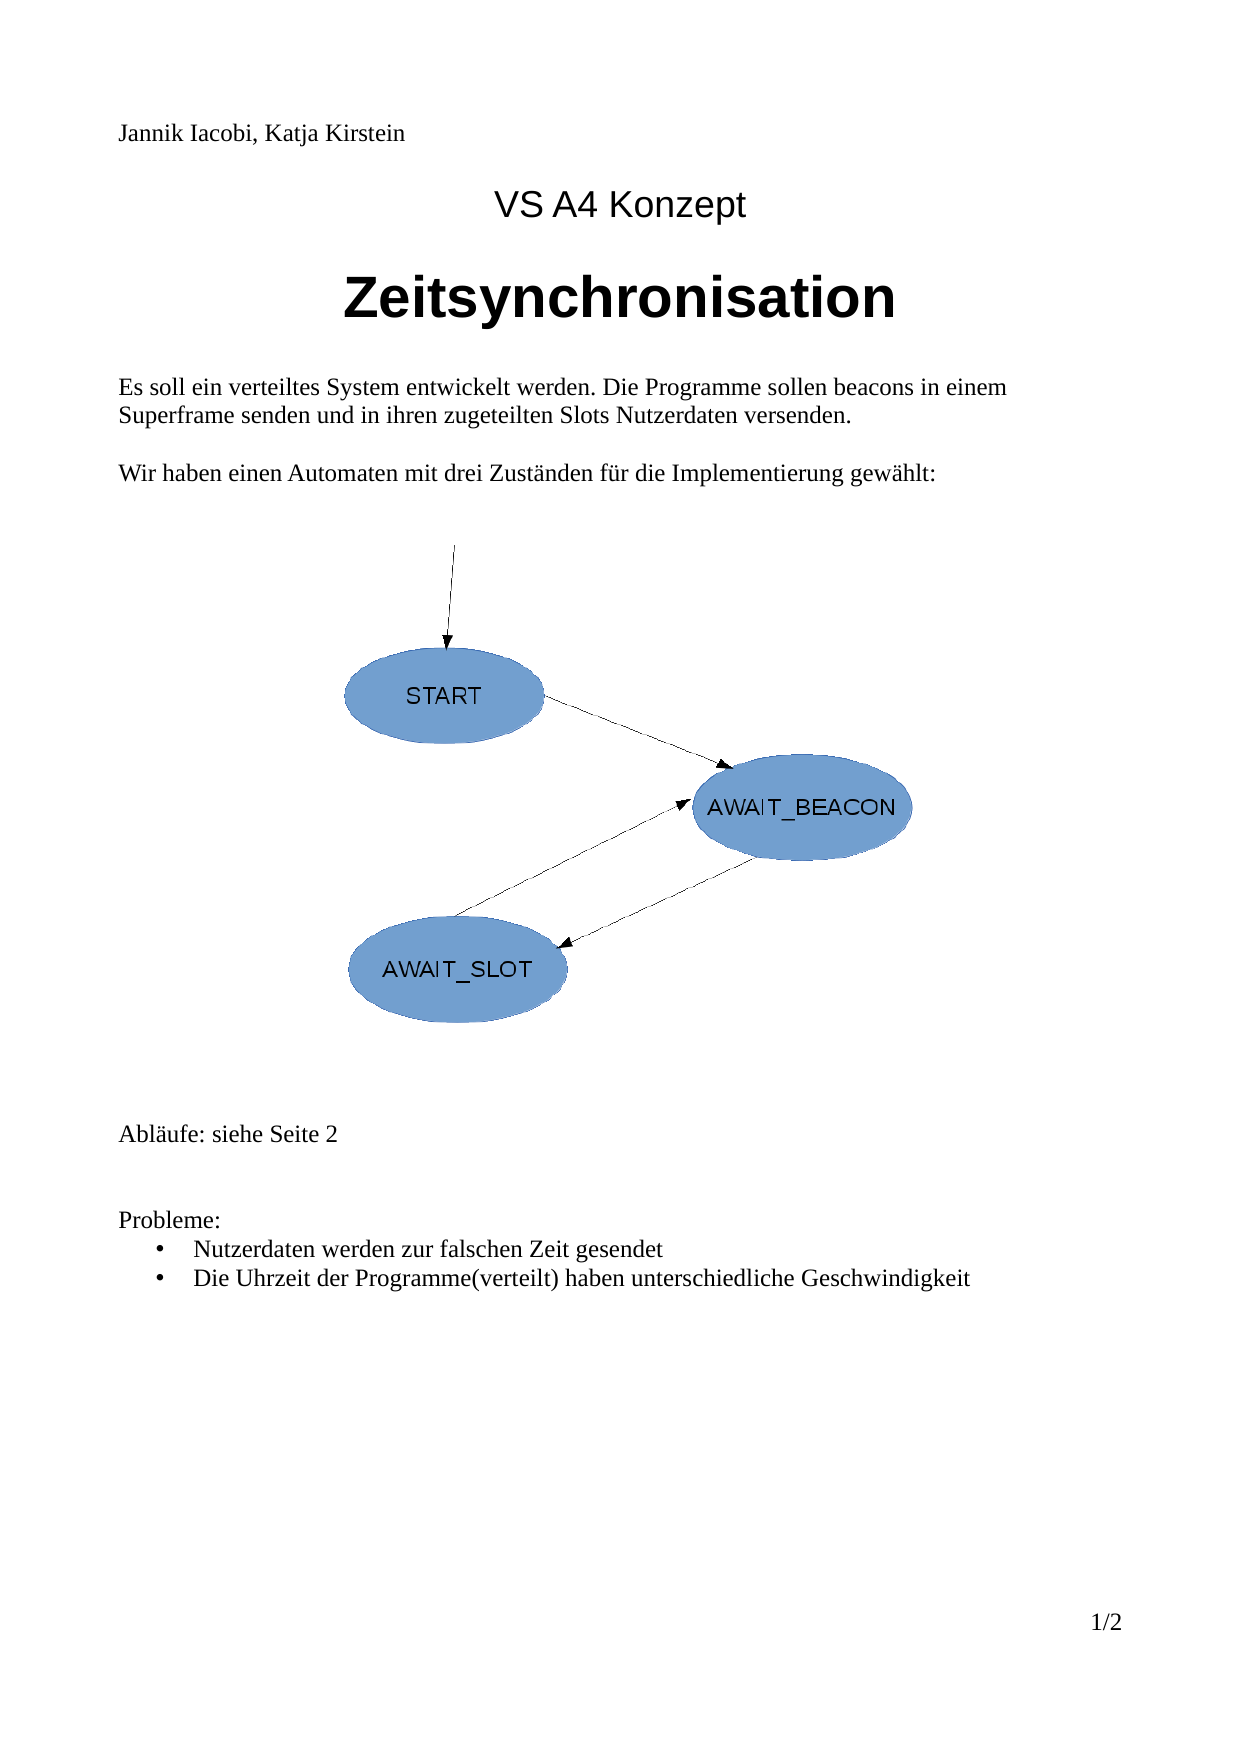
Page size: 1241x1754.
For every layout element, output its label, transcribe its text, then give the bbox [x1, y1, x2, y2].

text Abläufe: siehe Seite 2 [964, 1119, 1122, 1148]
text Wir haben einen Automaten mit drei Zuständen für die Implementierung gewählt: [118, 458, 1122, 487]
subtitle VS A4 Konzept [118, 183, 1122, 226]
text Es soll ein verteiltes System entwickelt werden. Die Programme sollen beacons in einem Superframe senden und in ihren zugeteilten Slots Nutzerdaten versenden. [118, 372, 1122, 429]
list Nutzerdaten werden zur falschen Zeit gesendet [964, 1234, 1122, 1263]
list Nutzerdaten werden zur falschen Zeit gesendet [156, 1234, 245, 1263]
list Die Uhrzeit der Programme(verteilt) haben unterschiedliche Geschwindigkeit [964, 1263, 1122, 1292]
text Probleme: [118, 1205, 245, 1234]
text [964, 1205, 1122, 1234]
title Zeitsynchronisation [118, 263, 1122, 330]
picture [245, 504, 964, 1521]
list Die Uhrzeit der Programme(verteilt) haben unterschiedliche Geschwindigkeit [156, 1263, 245, 1292]
text Abläufe: siehe Seite 2 [118, 1119, 245, 1148]
